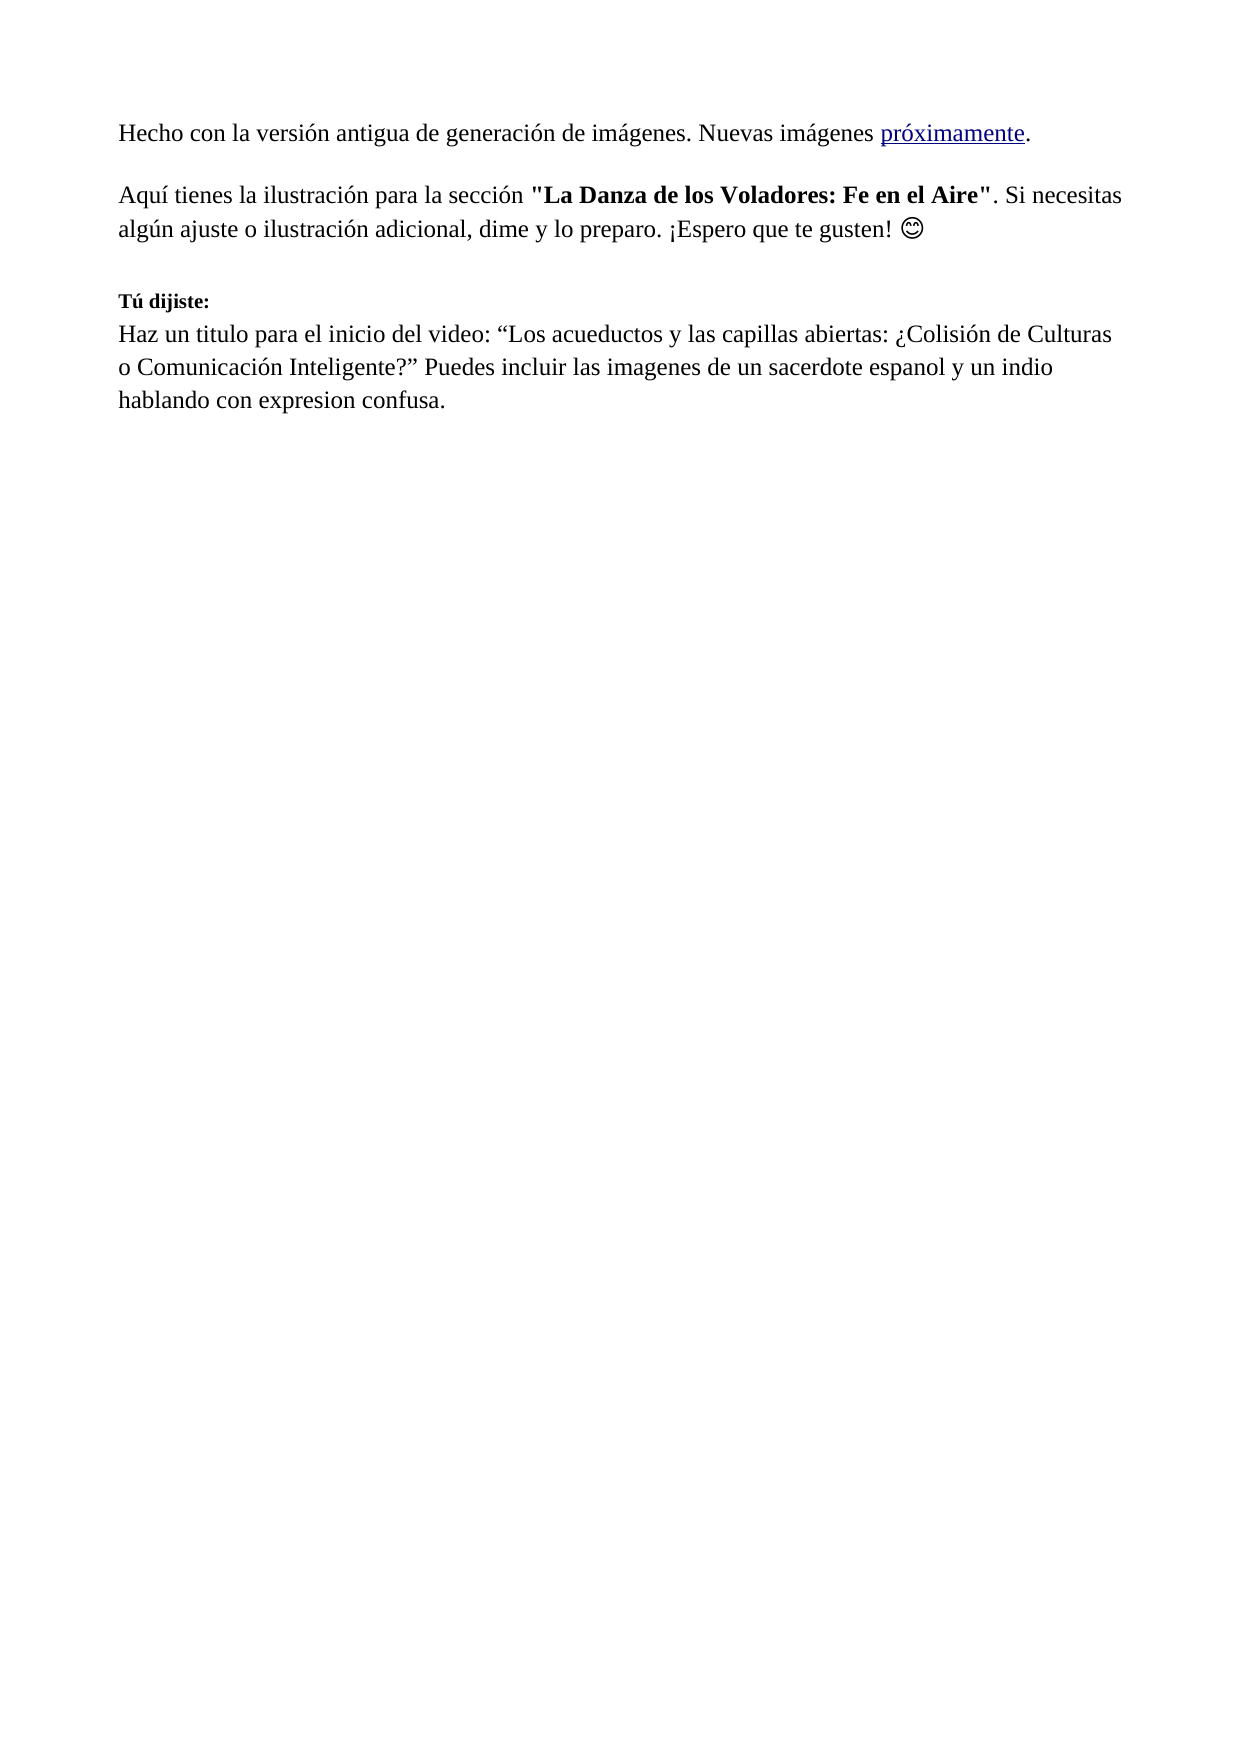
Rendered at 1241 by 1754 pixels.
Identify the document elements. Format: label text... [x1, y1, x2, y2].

subtitle Tú dijiste: [118, 289, 1122, 313]
text Hecho con la versión antigua de generación de imágenes. Nuevas imágenes próximamente. [118, 118, 1122, 147]
text Haz un titulo para el inicio del video: “Los acueductos y las capillas abiertas: ¿Colisión de Culturas o Comunicación Inteligente?” Puedes incluir las imagenes de un sacerdote espanol y un indio hablando con expresion confusa. [118, 319, 1122, 414]
text Aquí tienes la ilustración para la sección "La Danza de los Voladores: Fe en el Aire". Si necesitas algún ajuste o ilustración adicional, dime y lo preparo. ¡Espero que te gusten! 😊 [118, 181, 1122, 242]
